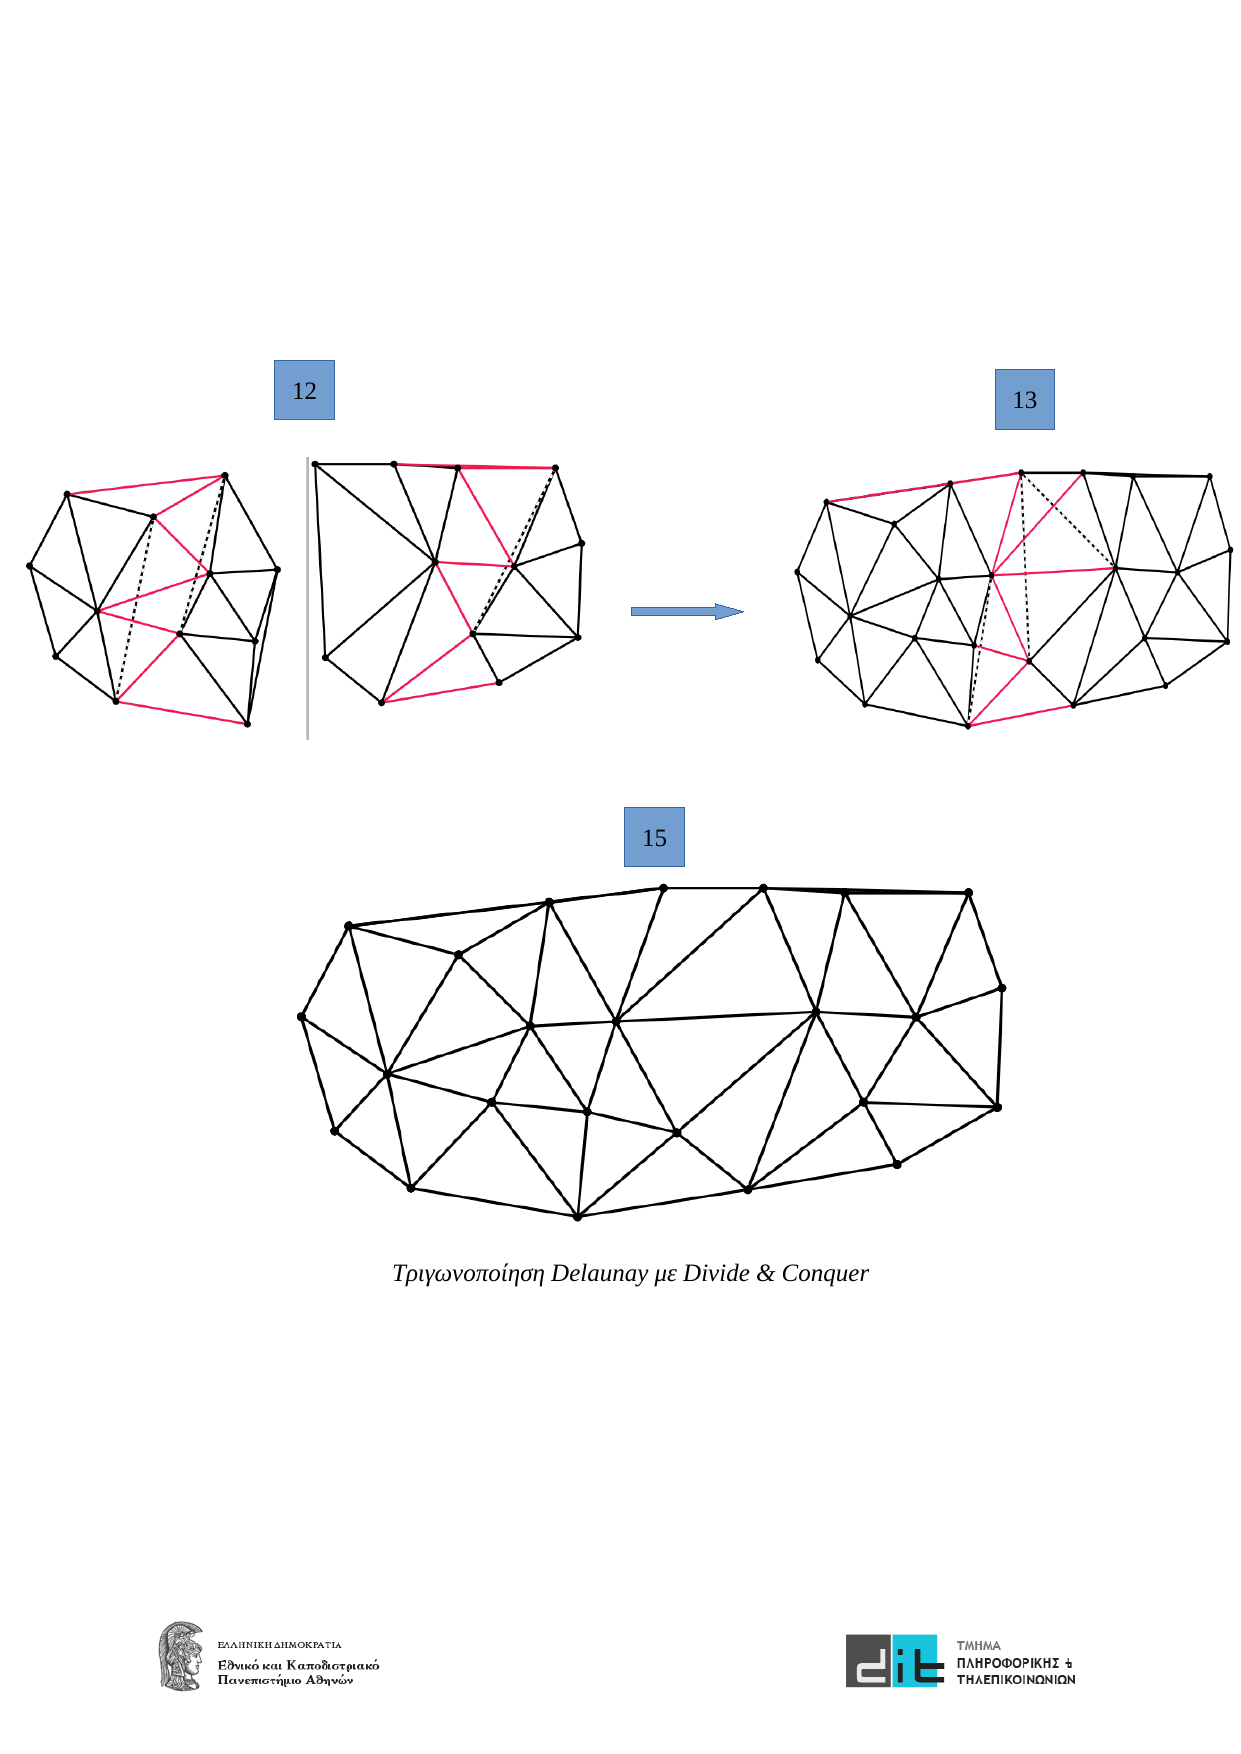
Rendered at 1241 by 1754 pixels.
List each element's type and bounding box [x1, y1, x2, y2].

picture [118, 1607, 1123, 1708]
picture [783, 463, 1241, 735]
picture [11, 457, 598, 741]
picture [292, 879, 1011, 1222]
